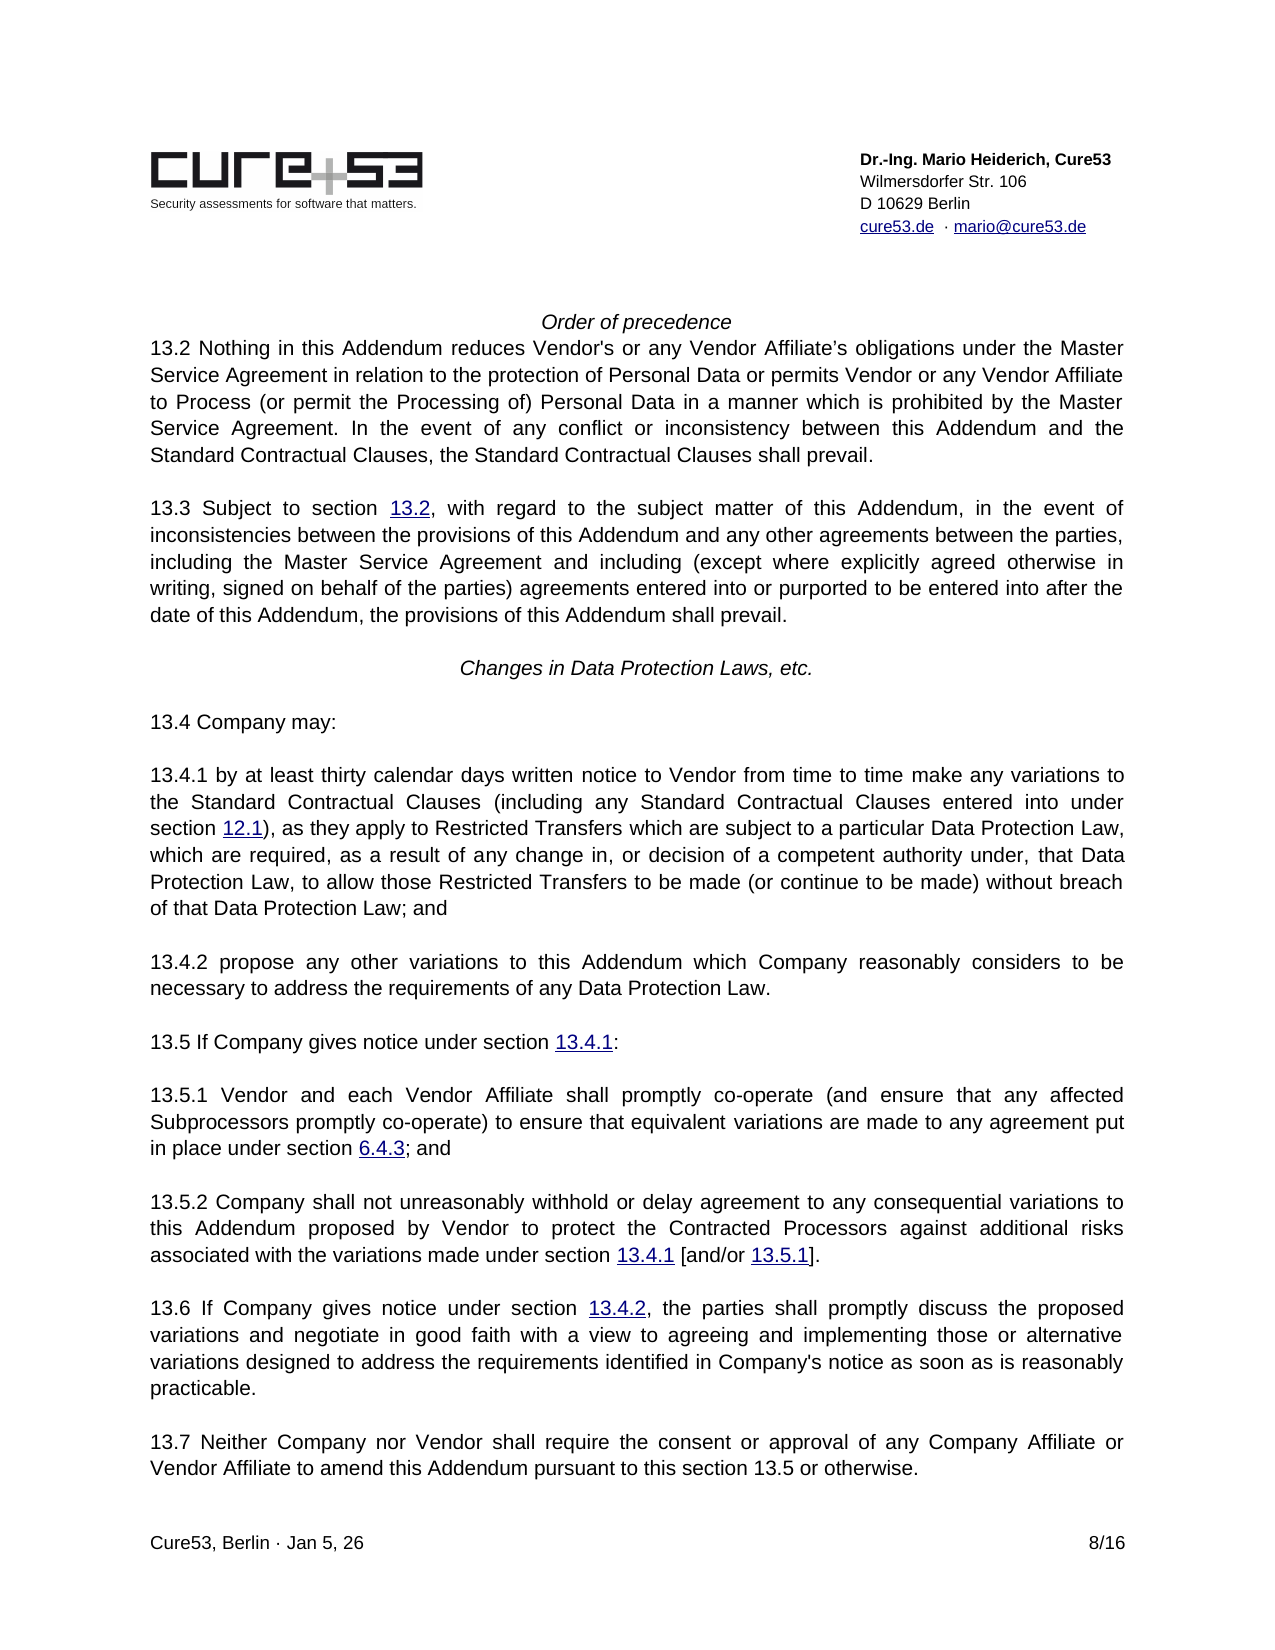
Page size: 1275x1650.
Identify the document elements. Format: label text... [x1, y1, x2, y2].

text 13.5 If Company gives notice under section 13.4.1: [150, 1030, 1125, 1053]
text 13.7 Neither Company nor Vendor shall require the consent or approval of any Company Affiliate or Vendor Affiliate to amend this Addendum pursuant to this section 13.5 or otherwise. [150, 1430, 1125, 1480]
text 13.5.1 Vendor and each Vendor Affiliate shall promptly co-operate (and ensure that any affected Subprocessors promptly co-operate) to ensure that equivalent variations are made to any agreement put in place under section 6.4.3; and [150, 1084, 1125, 1160]
text 13.4.2 propose any other variations to this Addendum which Company reasonably considers to be necessary to address the requirements of any Data Protection Law. [150, 950, 1125, 1000]
text 13.4 Company may: [150, 710, 1125, 733]
text 13.6 If Company gives notice under section 13.4.2, the parties shall promptly discuss the proposed variations and negotiate in good faith with a view to agreeing and implementing those or alternative variations designed to address the requirements identified in Company's notice as soon as is reasonably practicable. [150, 1297, 1125, 1400]
text Changes in Data Protection Laws, etc. [150, 657, 1125, 680]
picture [150, 151, 423, 212]
text 13.5.2 Company shall not unreasonably withhold or delay agreement to any consequential variations to this Addendum proposed by Vendor to protect the Contracted Processors against additional risks associated with the variations made under section 13.4.1 [and/or 13.5.1]. [150, 1190, 1125, 1267]
text Order of precedence [150, 310, 1125, 333]
text 13.2 Nothing in this Addendum reduces Vendor's or any Vendor Affiliate’s obligations under the Master Service Agreement in relation to the protection of Personal Data or permits Vendor or any Vendor Affiliate to Process (or permit the Processing of) Personal Data in a manner which is prohibited by the Master Service Agreement. In the event of any conflict or inconsistency between this Addendum and the Standard Contractual Clauses, the Standard Contractual Clauses shall prevail. [150, 337, 1125, 467]
text 13.3 Subject to section 13.2, with regard to the subject matter of this Addendum, in the event of inconsistencies between the provisions of this Addendum and any other agreements between the parties, including the Master Service Agreement and including (except where explicitly agreed otherwise in writing, signed on behalf of the parties) agreements entered into or purported to be entered into after the date of this Addendum, the provisions of this Addendum shall prevail. [150, 497, 1125, 627]
text 13.4.1 by at least thirty calendar days written notice to Vendor from time to time make any variations to the Standard Contractual Clauses (including any Standard Contractual Clauses entered into under section 12.1), as they apply to Restricted Transfers which are subject to a particular Data Protection Law, which are required, as a result of any change in, or decision of a competent authority under, that Data Protection Law, to allow those Restricted Transfers to be made (or continue to be made) without breach of that Data Protection Law; and [150, 764, 1125, 920]
